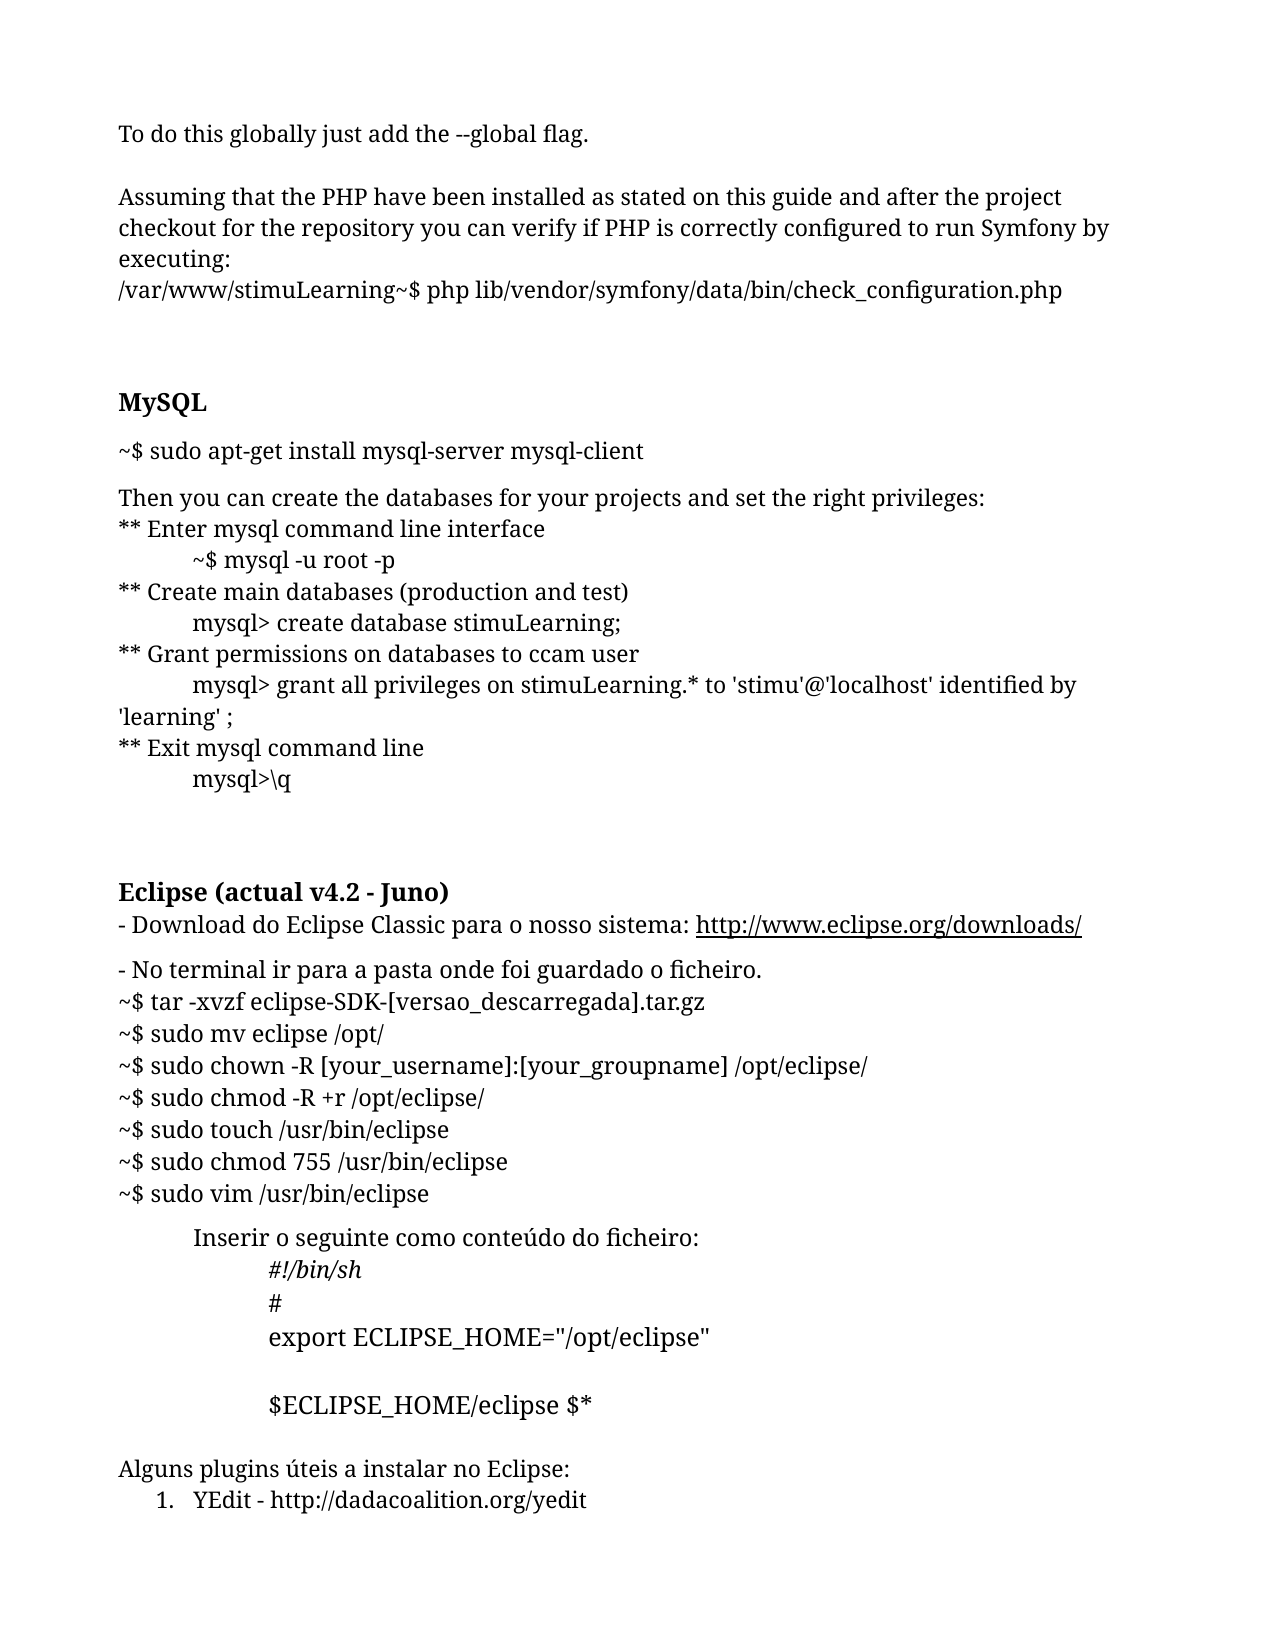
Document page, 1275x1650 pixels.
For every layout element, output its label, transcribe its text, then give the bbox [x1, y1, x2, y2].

text mysql> grant all privileges on stimuLearning.* to 'stimu'@'localhost' identified by 'learning' ; [118, 669, 1157, 732]
list YEdit - http://dadacoalition.org/yedit [156, 1484, 1157, 1516]
text ** Grant permissions on databases to ccam user [118, 638, 1157, 669]
text ** Exit mysql command line [118, 732, 1157, 763]
text mysql>\q [118, 763, 1157, 794]
text Assuming that the PHP have been installed as stated on this guide and after the project checkout for the repository you can verify if PHP is correctly configured to run Symfony by executing: [118, 181, 1157, 274]
text MySQL ~$ sudo apt-get install mysql-server mysql-client [118, 337, 1157, 466]
text To do this globally just add the --global flag. [118, 118, 1157, 149]
text #!/bin/sh [268, 1254, 1157, 1286]
text Then you can create the databases for your projects and set the right privileges: [118, 482, 1157, 513]
text ** Create main databases (production and test) [118, 575, 1157, 607]
text mysql> create database stimuLearning; [118, 607, 1157, 638]
text ** Enter mysql command line interface [118, 513, 1157, 544]
text ~$ mysql -u root -p [118, 544, 1157, 575]
text Inserir o seguinte como conteúdo do ficheiro: [118, 1222, 1157, 1254]
text /var/www/stimuLearning~$ php lib/vendor/symfony/data/bin/check_configuration.php [118, 274, 1157, 306]
text # export ECLIPSE_HOME="/opt/eclipse" $ECLIPSE_HOME/eclipse $* [268, 1286, 1157, 1422]
text - No terminal ir para a pasta onde foi guardado o ficheiro. ~$ tar -xvzf eclipse-SDK-[versao_descarregada].tar.gz ~$ sudo mv eclipse /opt/ ~$ sudo chown -R [your_username]:[your_groupname] /opt/eclipse/ ~$ sudo chmod -R +r /opt/eclipse/ ~$ sudo touch /usr/bin/eclipse ~$ sudo chmod 755 /usr/bin/eclipse ~$ sudo vim /usr/bin/eclipse [118, 953, 1157, 1209]
text Alguns plugins úteis a instalar no Eclipse: [118, 1453, 1157, 1484]
text Eclipse (actual v4.2 - Juno) - Download do Eclipse Classic para o nosso sistema: http://www.eclipse.org/downloads/ [118, 841, 1157, 941]
